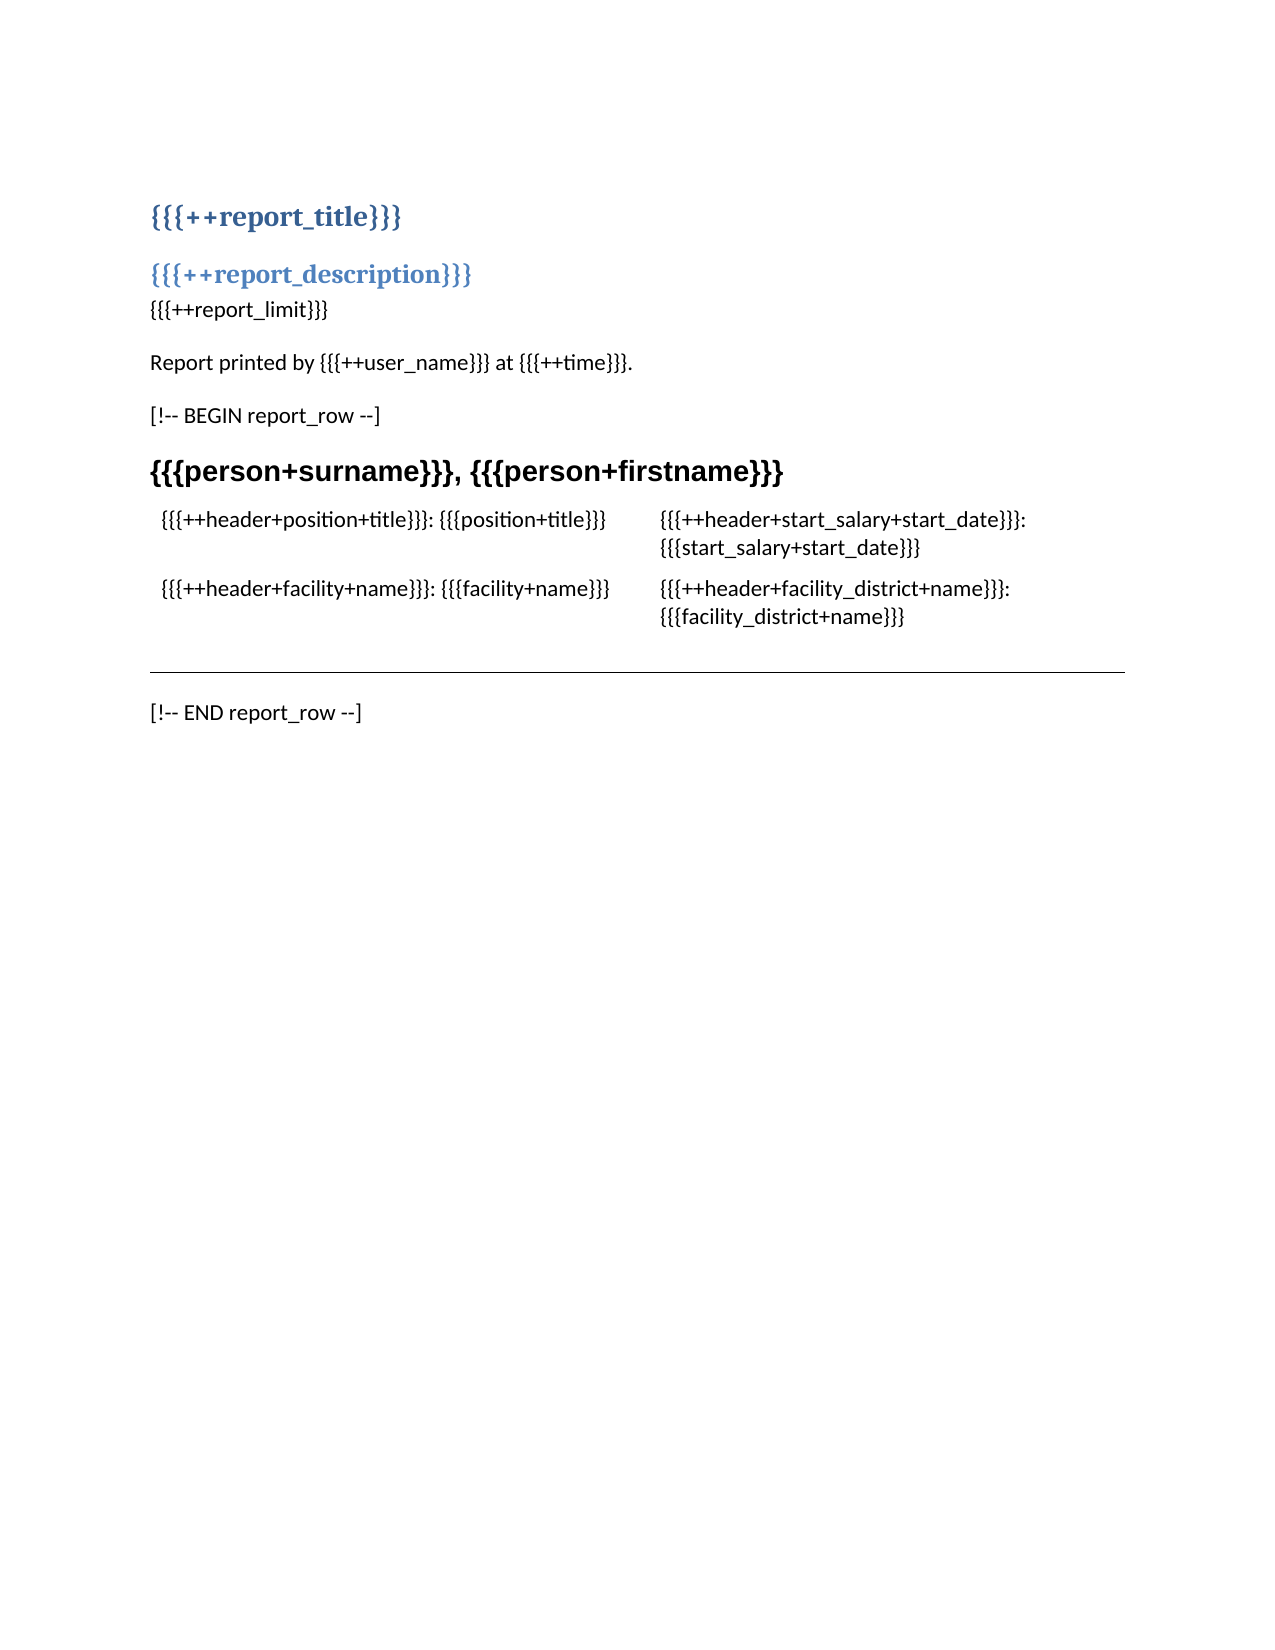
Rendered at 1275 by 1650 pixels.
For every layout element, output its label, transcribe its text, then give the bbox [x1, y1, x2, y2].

subtitle {{{person+surname}}}, {{{person+firstname}}} [150, 454, 1125, 488]
text [!-- END report_row --] [150, 698, 1125, 726]
table_header {{{++header+position+title}}}: {{{position+title}}} [150, 505, 649, 574]
text Report printed by {{{++user_name}}} at {{{++time}}}. [150, 348, 1125, 376]
subtitle {{{++report_description}}} [150, 259, 1125, 291]
text [!-- BEGIN report_row --] [150, 401, 1125, 429]
subtitle {{{++report_title}}} [150, 200, 1125, 233]
table_cell {{{++header+facility+name}}}: {{{facility+name}}} [150, 574, 649, 642]
table_cell {{{++header+facility_district+name}}}: {{{facility_district+name}}} [649, 574, 1147, 642]
table_header {{{++header+start_salary+start_date}}}: {{{start_salary+start_date}}} [649, 505, 1147, 574]
text {{{++report_limit}}} [150, 295, 1125, 323]
